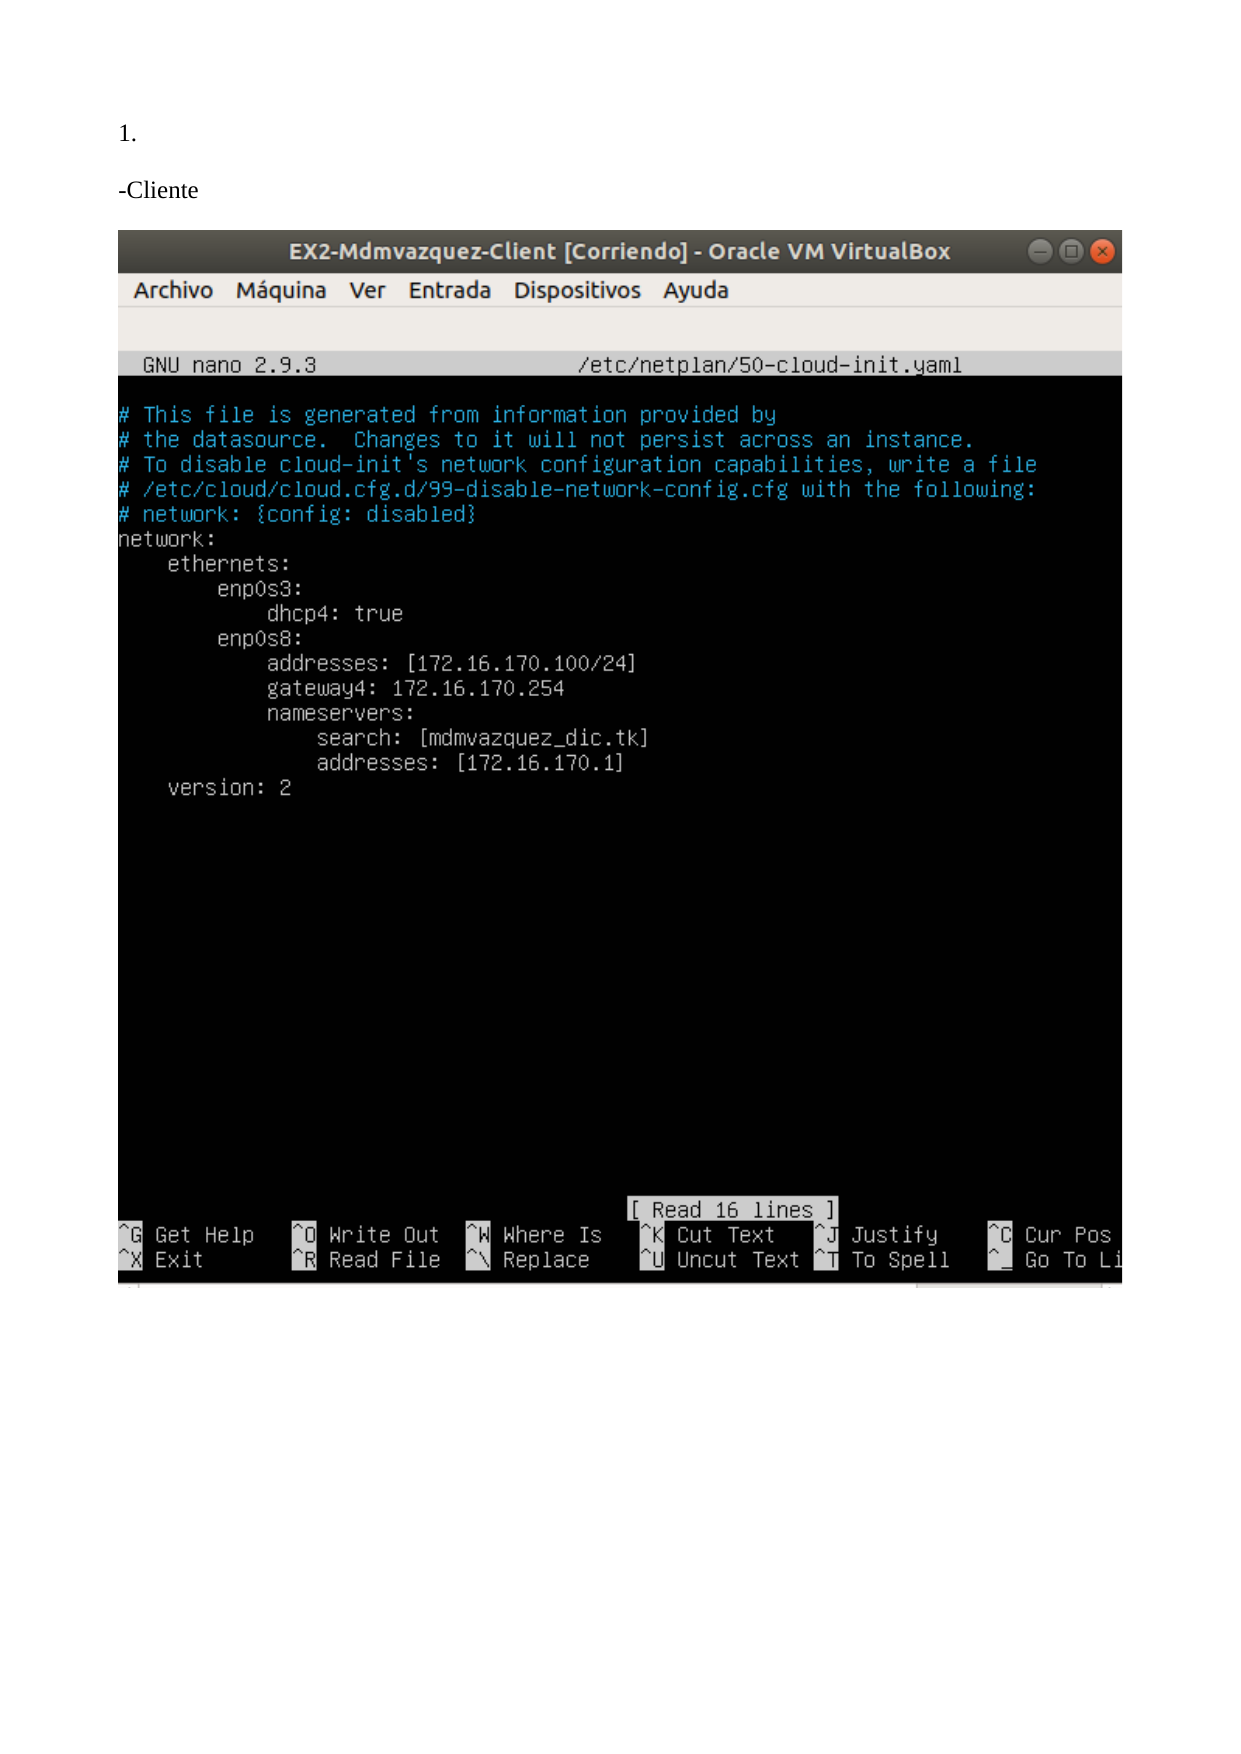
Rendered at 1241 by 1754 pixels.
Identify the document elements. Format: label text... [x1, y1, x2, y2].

text -Cliente [118, 176, 1122, 204]
picture [118, 230, 1123, 1288]
text 1. [118, 118, 1122, 147]
